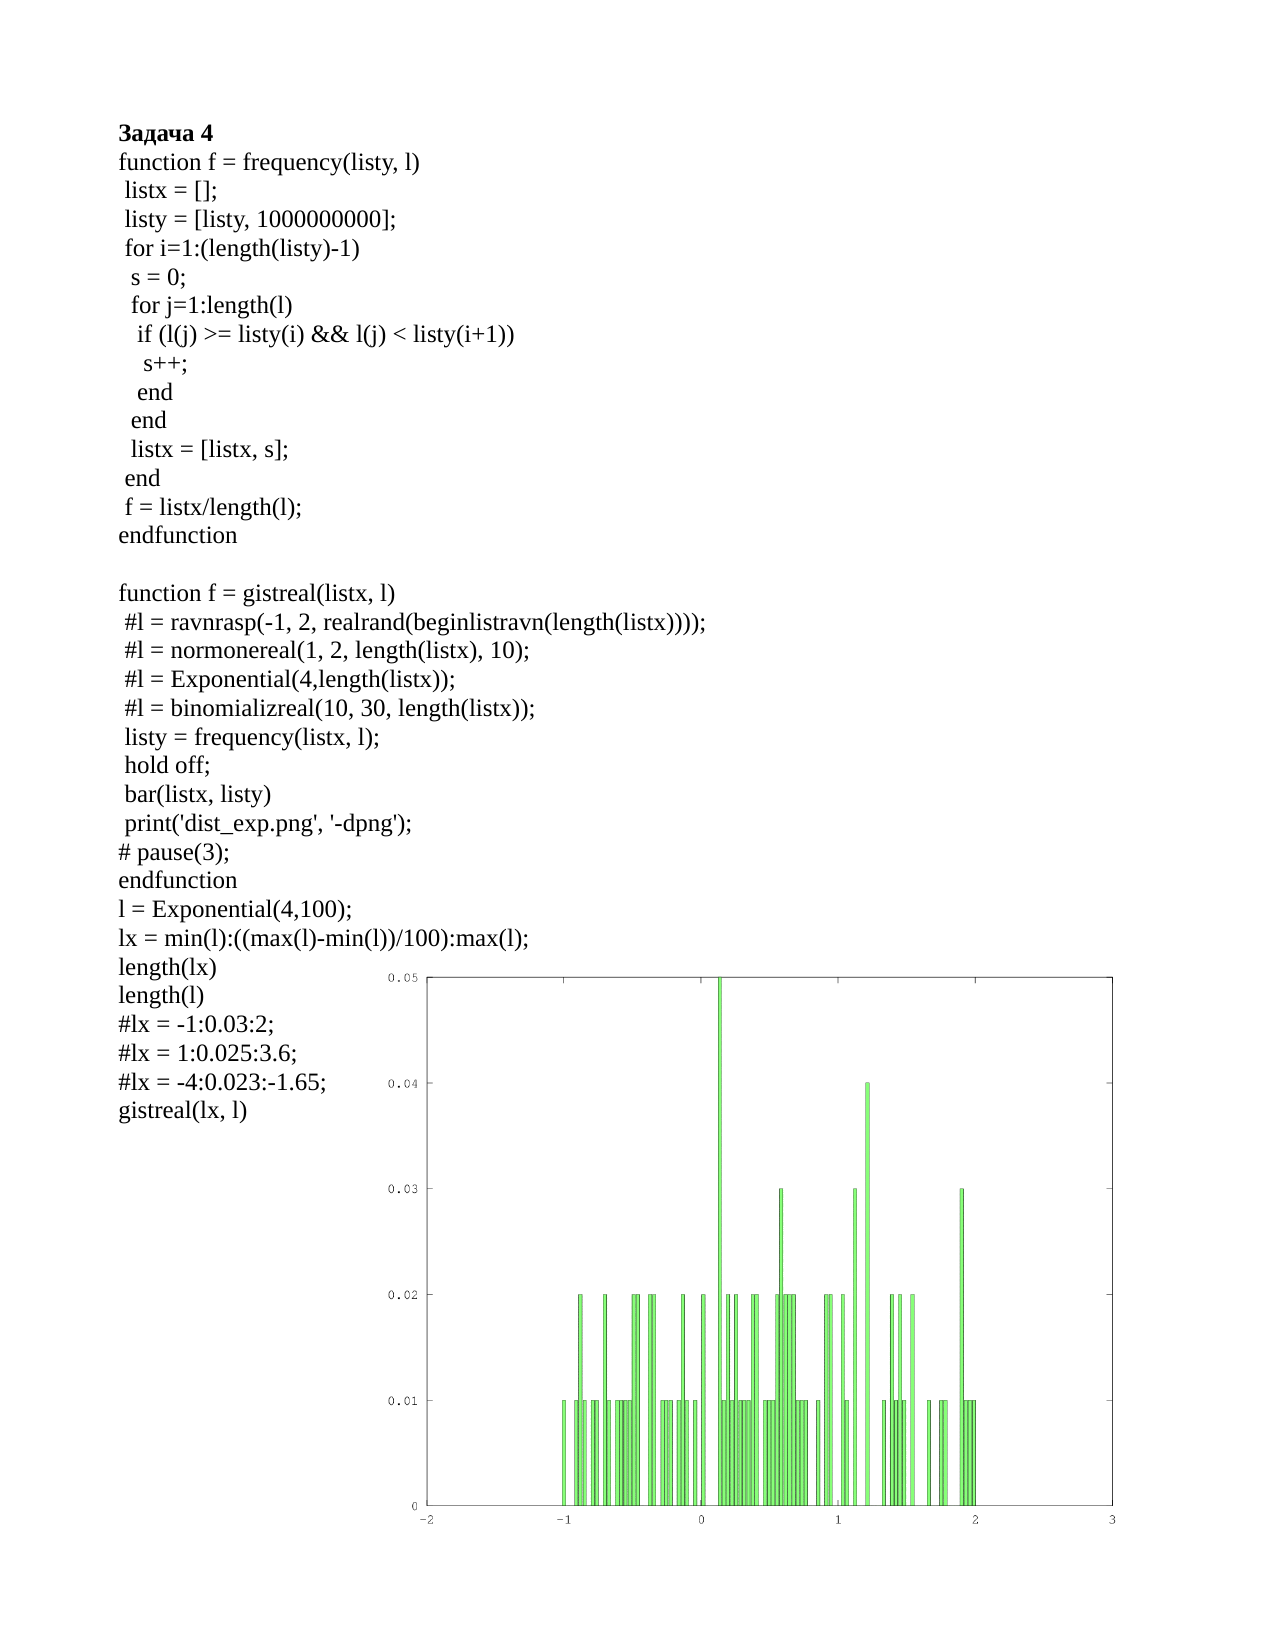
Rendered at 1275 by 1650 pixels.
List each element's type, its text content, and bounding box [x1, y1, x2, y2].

text print('dist_exp.png', '-dpng'); [118, 808, 1157, 837]
text endfunction [118, 521, 1157, 549]
text #lx = 1:0.025:3.6; [118, 1038, 375, 1067]
text #l = normonereal(1, 2, length(listx), 10); [118, 636, 1157, 664]
text listx = []; [118, 176, 1157, 204]
text bar(listx, listy) [118, 779, 1157, 808]
text #lx = -1:0.03:2; [118, 1009, 375, 1038]
text [1136, 1067, 1157, 1096]
text [1136, 981, 1157, 1009]
text function f = gistreal(listx, l) [118, 578, 1157, 607]
text s = 0; [118, 262, 1157, 291]
text listx = [listx, s]; [118, 434, 1157, 463]
text lx = min(l):((max(l)-min(l))/100):max(l); [118, 923, 1157, 952]
text end [118, 377, 1157, 406]
text l = Exponential(4,100); [118, 894, 1157, 923]
text gistreal(lx, l) [118, 1096, 375, 1124]
text #l = binomializreal(10, 30, length(listx)); [118, 693, 1157, 722]
text for j=1:length(l) [118, 291, 1157, 319]
text end [118, 463, 1157, 492]
text # pause(3); [118, 837, 1157, 866]
text [1136, 1009, 1157, 1038]
text hold off; [118, 751, 1157, 779]
text for i=1:(length(listy)-1) [118, 233, 1157, 262]
text listy = frequency(listx, l); [118, 722, 1157, 751]
text function f = frequency(listy, l) [118, 147, 1157, 176]
text #l = Exponential(4,length(listx)); [118, 664, 1157, 693]
text endfunction [118, 866, 1157, 894]
picture [375, 961, 1136, 1532]
text s++; [118, 348, 1157, 377]
text Задача 4 [118, 118, 1157, 147]
text #lx = -4:0.023:-1.65; [118, 1067, 375, 1096]
text if (l(j) >= listy(i) && l(j) < listy(i+1)) [118, 319, 1157, 348]
text [1136, 1096, 1157, 1124]
text f = listx/length(l); [118, 492, 1157, 521]
text [1136, 1038, 1157, 1067]
text #l = ravnrasp(-1, 2, realrand(beginlistravn(length(listx)))); [118, 607, 1157, 636]
text listy = [listy, 1000000000]; [118, 204, 1157, 233]
text end [118, 406, 1157, 434]
text length(lx) [118, 952, 1157, 981]
text length(l) [118, 981, 375, 1009]
